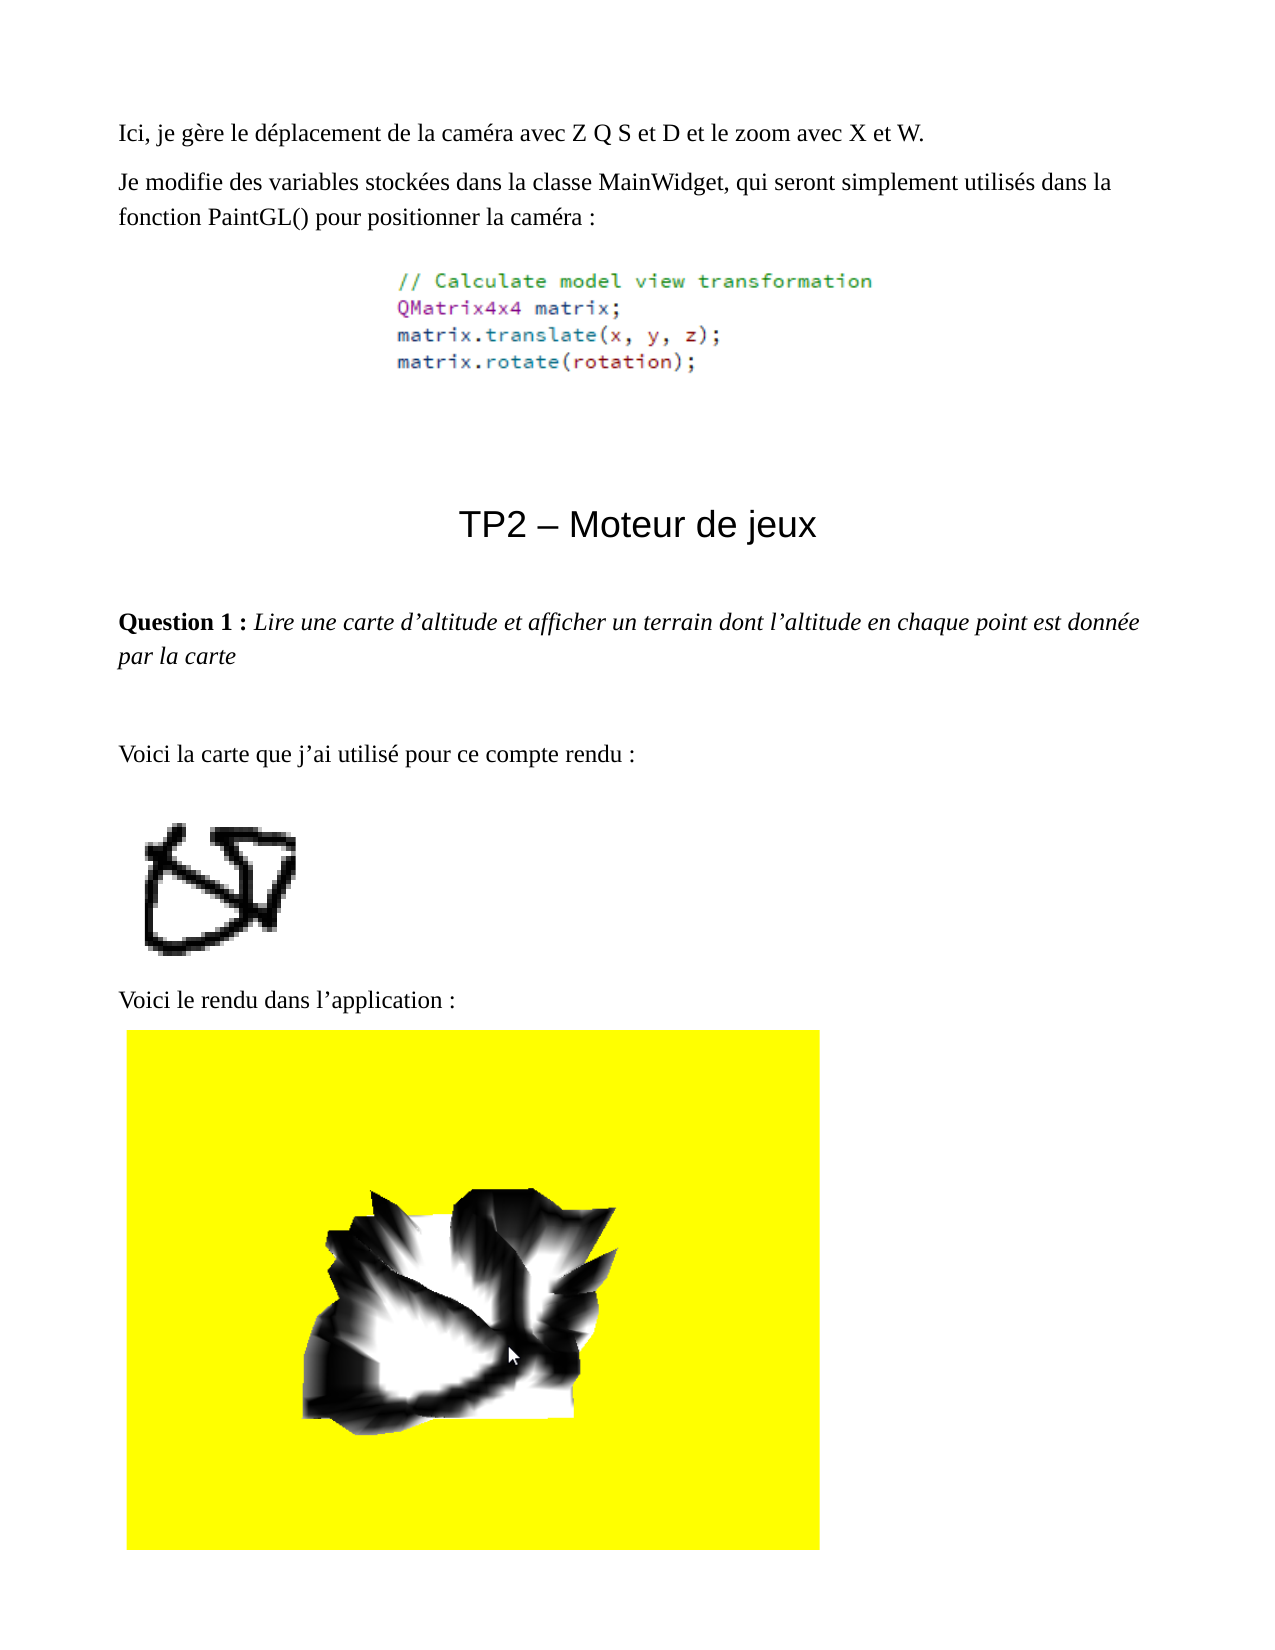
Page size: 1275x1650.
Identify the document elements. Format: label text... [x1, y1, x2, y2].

text Question 1 : Lire une carte d’altitude et afficher un terrain dont l’altitude en chaque point est donnée par la carte [118, 607, 1157, 670]
text Ici, je gère le déplacement de la caméra avec Z Q S et D et le zoom avec X et W. [118, 118, 1157, 147]
picture [374, 250, 901, 389]
text Voici la carte que j’ai utilisé pour ce compte rendu : [118, 739, 1157, 768]
subtitle TP2 – Moteur de jeux [118, 502, 1157, 545]
text Je modifie des variables stockées dans la classe MainWidget, qui seront simplement utilisés dans la fonction PaintGL() pour positionner la caméra : [118, 167, 1157, 230]
picture [126, 1030, 820, 1550]
text Voici le rendu dans l’application : [118, 985, 1157, 1014]
picture [144, 804, 296, 956]
